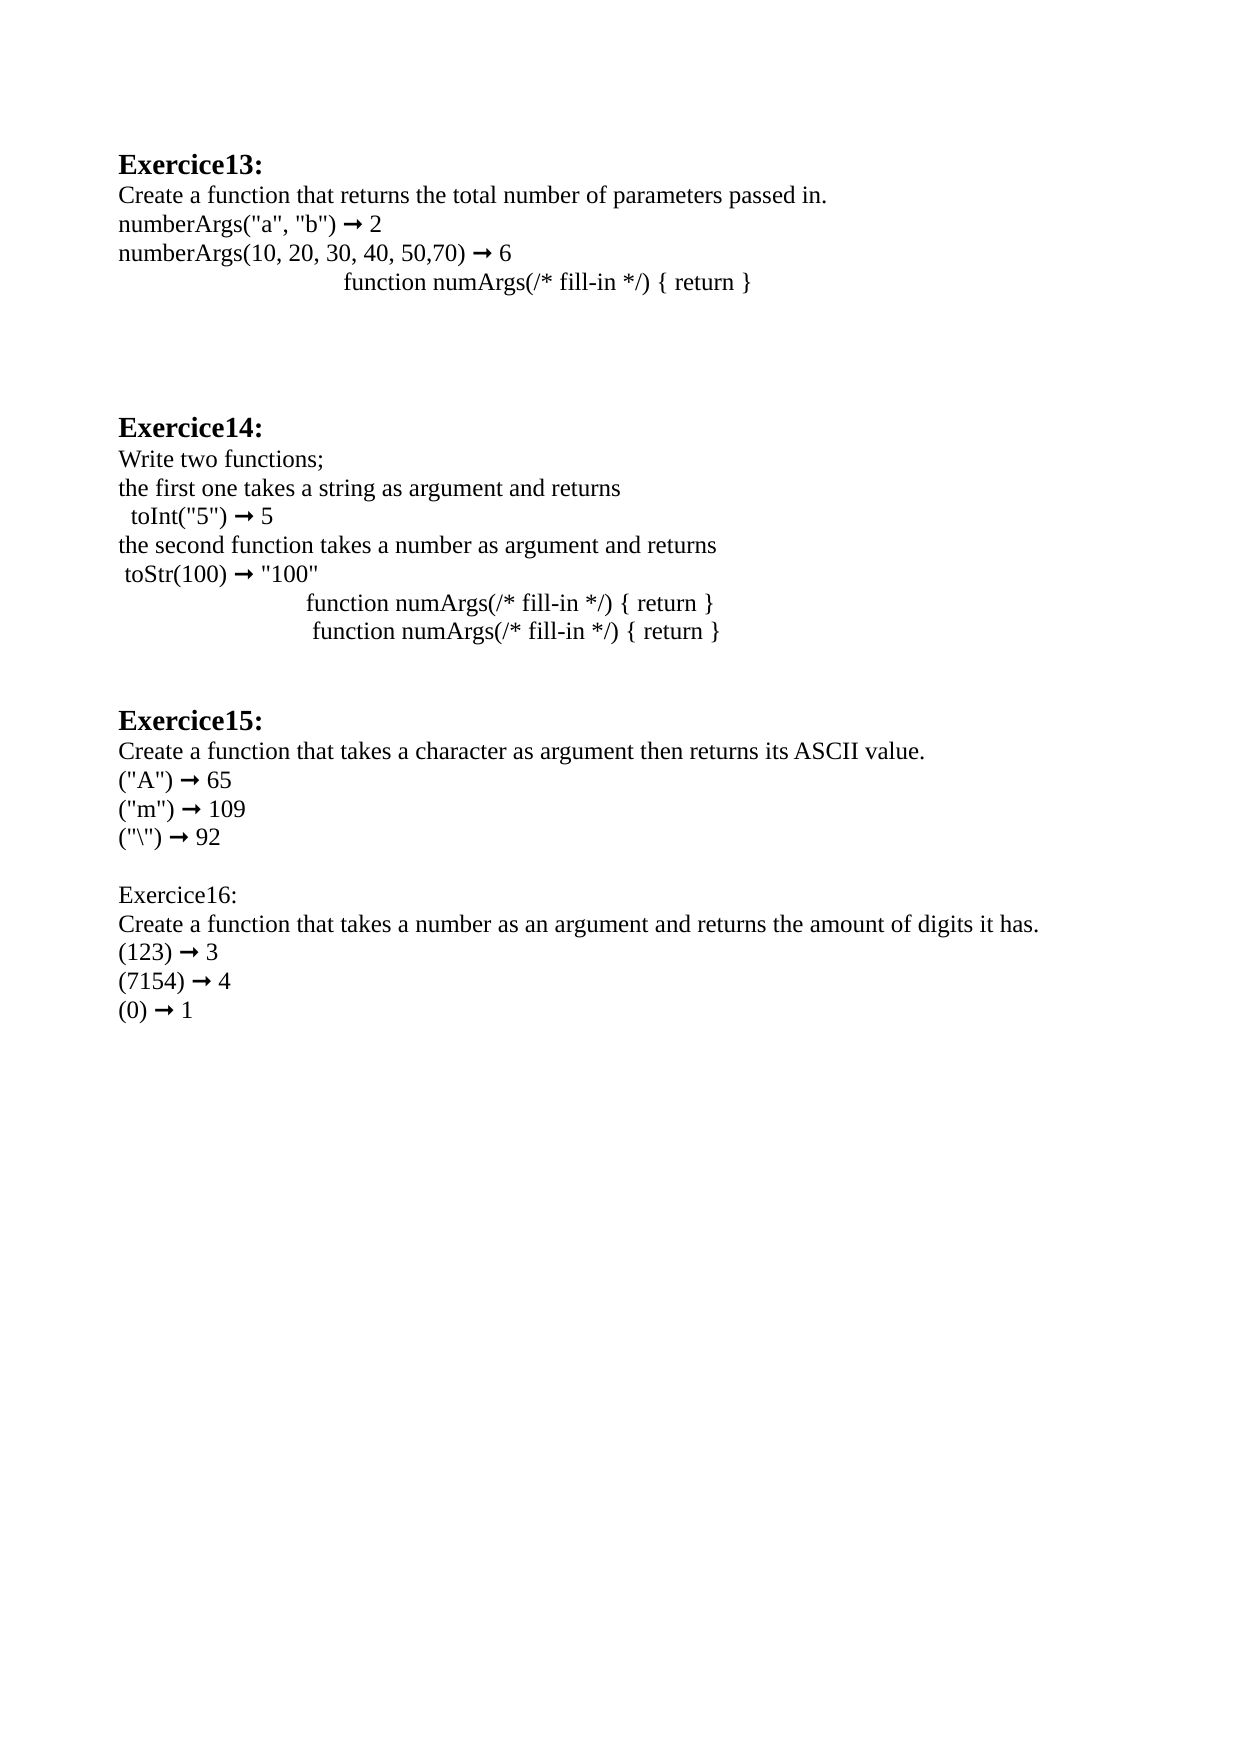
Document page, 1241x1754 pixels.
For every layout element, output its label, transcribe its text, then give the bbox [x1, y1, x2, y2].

text Exercice14: [118, 410, 1122, 444]
text the second function takes a number as argument and returns [118, 530, 1122, 559]
text ("A") ➞ 65 [118, 765, 1122, 794]
text Exercice15: [118, 703, 1122, 736]
text (123) ➞ 3 [118, 937, 1122, 966]
text Exercice13: [118, 147, 1122, 180]
text Create a function that returns the total number of parameters passed in. [118, 180, 1122, 209]
text function numArgs(/* fill-in */) { return } [118, 267, 1122, 295]
text Write two functions; [118, 444, 1122, 473]
text numberArgs("a", "b") ➞ 2 [118, 209, 1122, 238]
text ("m") ➞ 109 [118, 794, 1122, 822]
text (0) ➞ 1 [118, 995, 1122, 1024]
text Create a function that takes a character as argument then returns its ASCII value. [118, 736, 1122, 765]
text (7154) ➞ 4 [118, 966, 1122, 995]
text numberArgs(10, 20, 30, 40, 50,70) ➞ 6 [118, 238, 1122, 267]
text toInt("5") ➞ 5 [118, 501, 1122, 530]
text ("\") ➞ 92 [118, 822, 1122, 851]
text Create a function that takes a number as an argument and returns the amount of digits it has. [118, 909, 1122, 937]
text Exercice16: [118, 880, 1122, 909]
text toStr(100) ➞ "100" [118, 559, 1122, 588]
text the first one takes a string as argument and returns [118, 473, 1122, 501]
text function numArgs(/* fill-in */) { return } [118, 588, 1122, 616]
text function numArgs(/* fill-in */) { return } [118, 616, 1122, 645]
